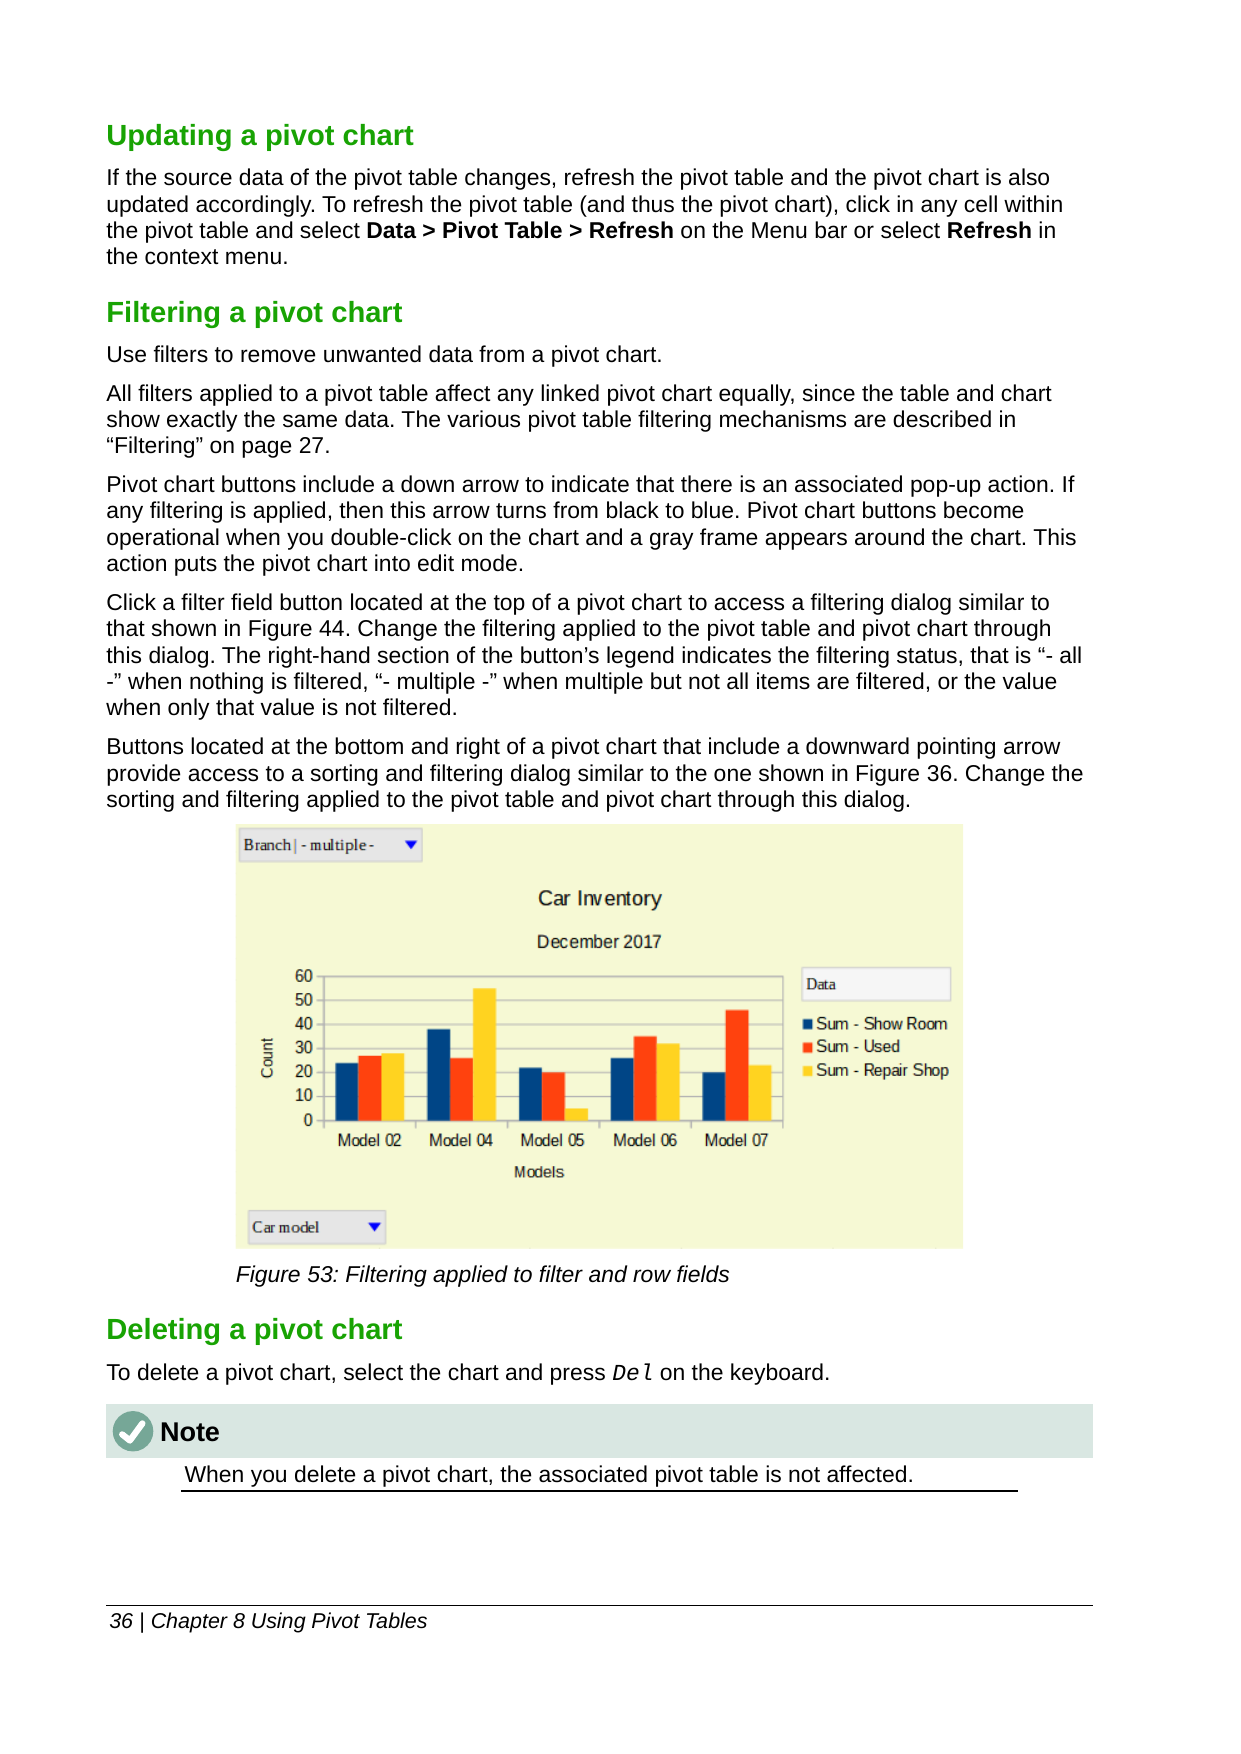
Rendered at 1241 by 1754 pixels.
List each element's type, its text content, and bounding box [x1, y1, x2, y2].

subtitle Deleting a pivot chart [106, 1312, 1093, 1346]
picture [235, 824, 964, 1249]
text If the source data of the pivot table changes, refresh the pivot table and the pivot chart is also updated accordingly. To refresh the pivot table (and thus the pivot chart), click in any cell within the pivot table and select Data > Pivot Table > Refresh on the Menu bar or select Refresh in the context menu. [106, 164, 1093, 269]
text Figure 53: Filtering applied to filter and row fields [236, 1261, 963, 1287]
text All filters applied to a pivot table affect any linked pivot chart equally, since the table and chart show exactly the same data. The various pivot table filtering mechanisms are described in “Filtering” on page 27. [106, 379, 1093, 458]
text To delete a pivot chart, select the chart and press Del on the keyboard. [106, 1358, 1093, 1387]
text Click a filter field button located at the top of a pivot chart to access a filtering dialog similar to that shown in Figure 44. Change the filtering applied to the pivot table and pivot chart through this dialog. The right-hand section of the button’s legend indicates the filtering status, that is “- all -” when nothing is filtered, “- multiple -” when multiple but not all items are filtered, or the value when only that value is not filtered. [106, 589, 1093, 721]
subtitle Updating a pivot chart [106, 118, 1093, 152]
text When you delete a pivot chart, the associated pivot table is not affected. [181, 1458, 1018, 1490]
text Buttons located at the bottom and right of a pivot chart that include a downward pointing arrow provide access to a sorting and filtering dialog similar to the one shown in Figure 36. Change the sorting and filtering applied to the pivot table and pivot chart through this dialog. [106, 733, 1093, 812]
text Pivot chart buttons include a down arrow to indicate that there is an associated pop-up action. If any filtering is applied, then this arrow turns from black to blue. Pivot chart buttons become operational when you double-click on the chart and a gray frame appears around the chart. This action puts the pivot chart into edit mode. [106, 471, 1093, 576]
subtitle Note [106, 1404, 1093, 1458]
text Use filters to remove unwanted data from a pivot chart. [106, 341, 1093, 367]
subtitle Filtering a pivot chart [106, 294, 1093, 328]
